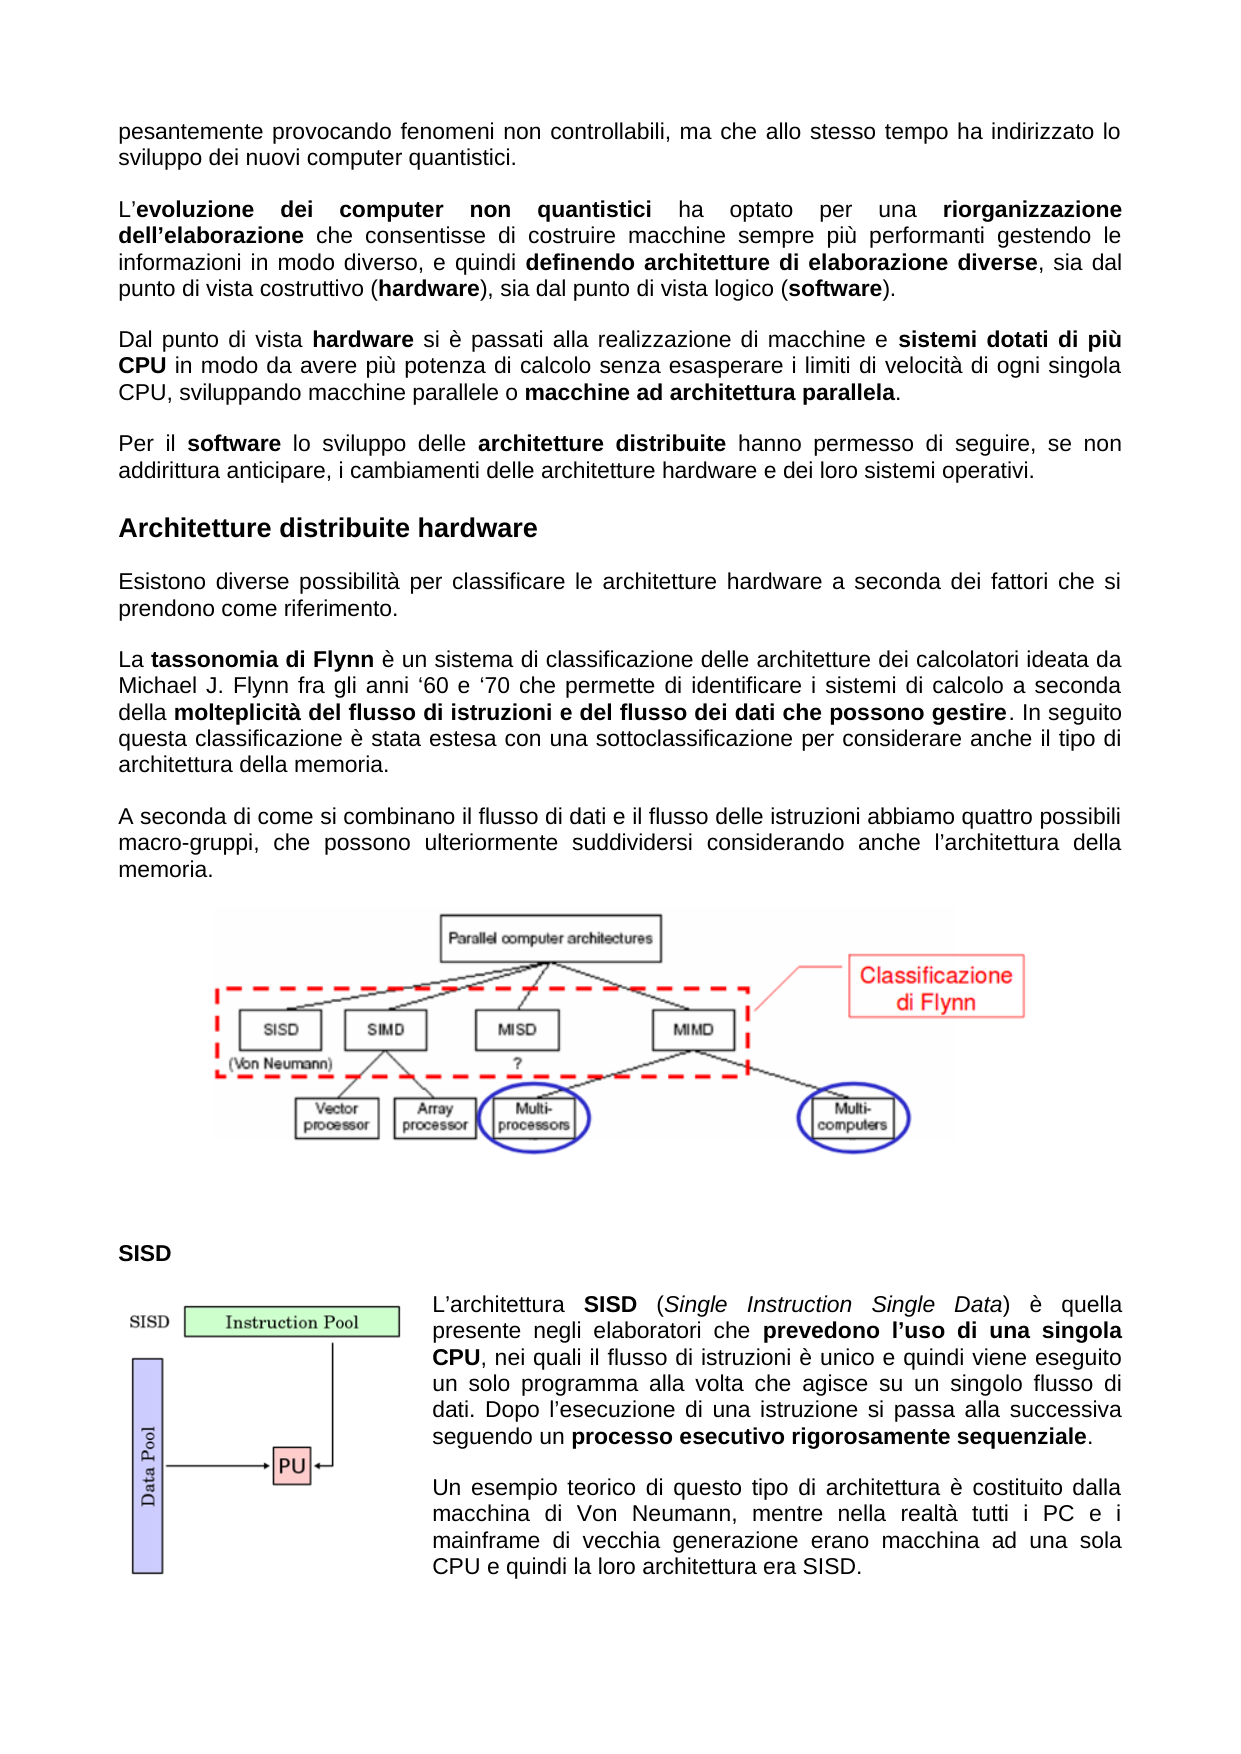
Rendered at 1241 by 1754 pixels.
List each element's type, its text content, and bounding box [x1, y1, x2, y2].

subtitle SISD [118, 1239, 1122, 1266]
text Dal punto di vista hardware si è passati alla realizzazione di macchine e sistemi dotati di più CPU in modo da avere più potenza di calcolo senza esasperare i limiti di velocità di ogni singola CPU, sviluppando macchine parallele o macchine ad architettura parallela. [118, 326, 1122, 405]
text Esistono diverse possibilità per classificare le architetture hardware a seconda dei fattori che si prendono come riferimento. [118, 568, 1122, 621]
subtitle Architetture distribuite hardware [118, 512, 1122, 543]
text pesantemente provocando fenomeni non controllabili, ma che allo stesso tempo ha indirizzato lo sviluppo dei nuovi computer quantistici. [118, 118, 1122, 171]
text A seconda di come si combinano il flusso di dati e il flusso delle istruzioni abbiamo quattro possibili macro-gruppi, che possono ulteriormente suddividersi considerando anche l’architettura della memoria. [118, 803, 1122, 882]
text Un esempio teorico di questo tipo di architettura è costituito dalla macchina di Von Neumann, mentre nella realtà tutti i PC e i mainframe di vecchia generazione erano macchina ad una sola CPU e quindi la loro architettura era SISD. [414, 1474, 1122, 1579]
picture [118, 1292, 414, 1588]
text L’architettura SISD (Single Instruction Single Data) è quella presente negli elaboratori che prevedono l’uso di una singola CPU, nei quali il flusso di istruzioni è unico e quindi viene eseguito un solo programma alla volta che agisce su un singolo flusso di dati. Dopo l’esecuzione di una istruzione si passa alla successiva seguendo un processo esecutivo rigorosamente sequenziale. [118, 1291, 1122, 1449]
text La tassonomia di Flynn è un sistema di classificazione delle architetture dei calcolatori ideata da Michael J. Flynn fra gli anni ‘60 e ‘70 che permette di identificare i sistemi di calcolo a seconda della molteplicità del flusso di istruzioni e del flusso dei dati che possono gestire. In seguito questa classificazione è stata estesa con una sottoclassificazione per considerare anche il tipo di architettura della memoria. [118, 646, 1122, 778]
text Per il software lo sviluppo delle architetture distribuite hanno permesso di seguire, se non addirittura anticipare, i cambiamenti delle architetture hardware e dei loro sistemi operativi. [118, 430, 1122, 483]
text L’evoluzione dei computer non quantistici ha optato per una riorganizzazione dell’elaborazione che consentisse di costruire macchine sempre più performanti gestendo le informazioni in modo diverso, e quindi definendo architetture di elaborazione diverse, sia dal punto di vista costruttivo (hardware), sia dal punto di vista logico (software). [118, 196, 1122, 301]
picture [206, 906, 1034, 1164]
